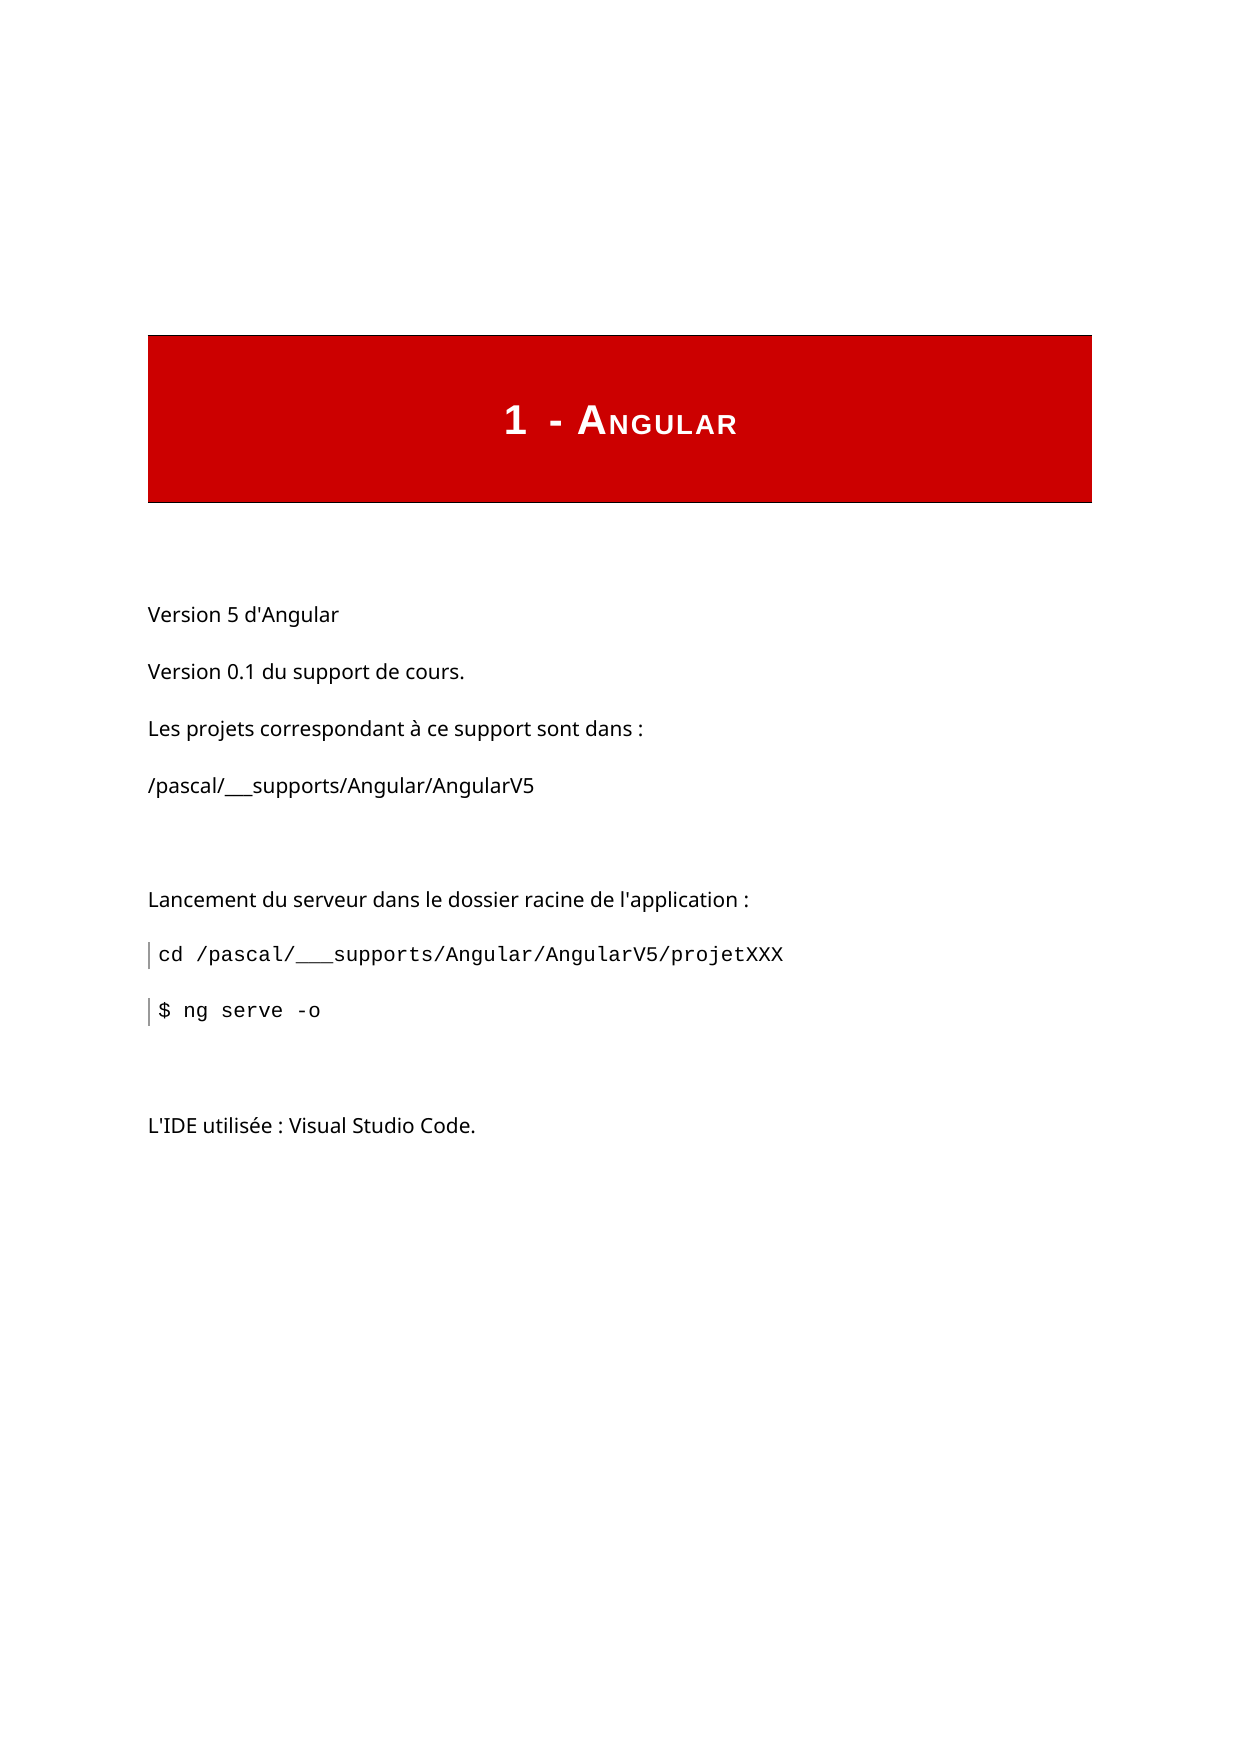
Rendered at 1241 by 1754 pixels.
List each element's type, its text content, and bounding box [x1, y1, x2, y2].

text Les projets correspondant à ce support sont dans : [148, 714, 1092, 743]
text L'IDE utilisée : Visual Studio Code. [148, 1111, 1092, 1139]
subtitle - Angular [148, 336, 1092, 502]
text Version 5 d'Angular [148, 600, 1092, 629]
text cd /pascal/___supports/Angular/AngularV5/projetXXX [150, 942, 1092, 969]
text Version 0.1 du support de cours. [148, 657, 1092, 686]
text $ ng serve -o [150, 998, 1092, 1026]
text /pascal/___supports/Angular/AngularV5 [148, 771, 1092, 799]
text Lancement du serveur dans le dossier racine de l'application : [148, 885, 1092, 913]
